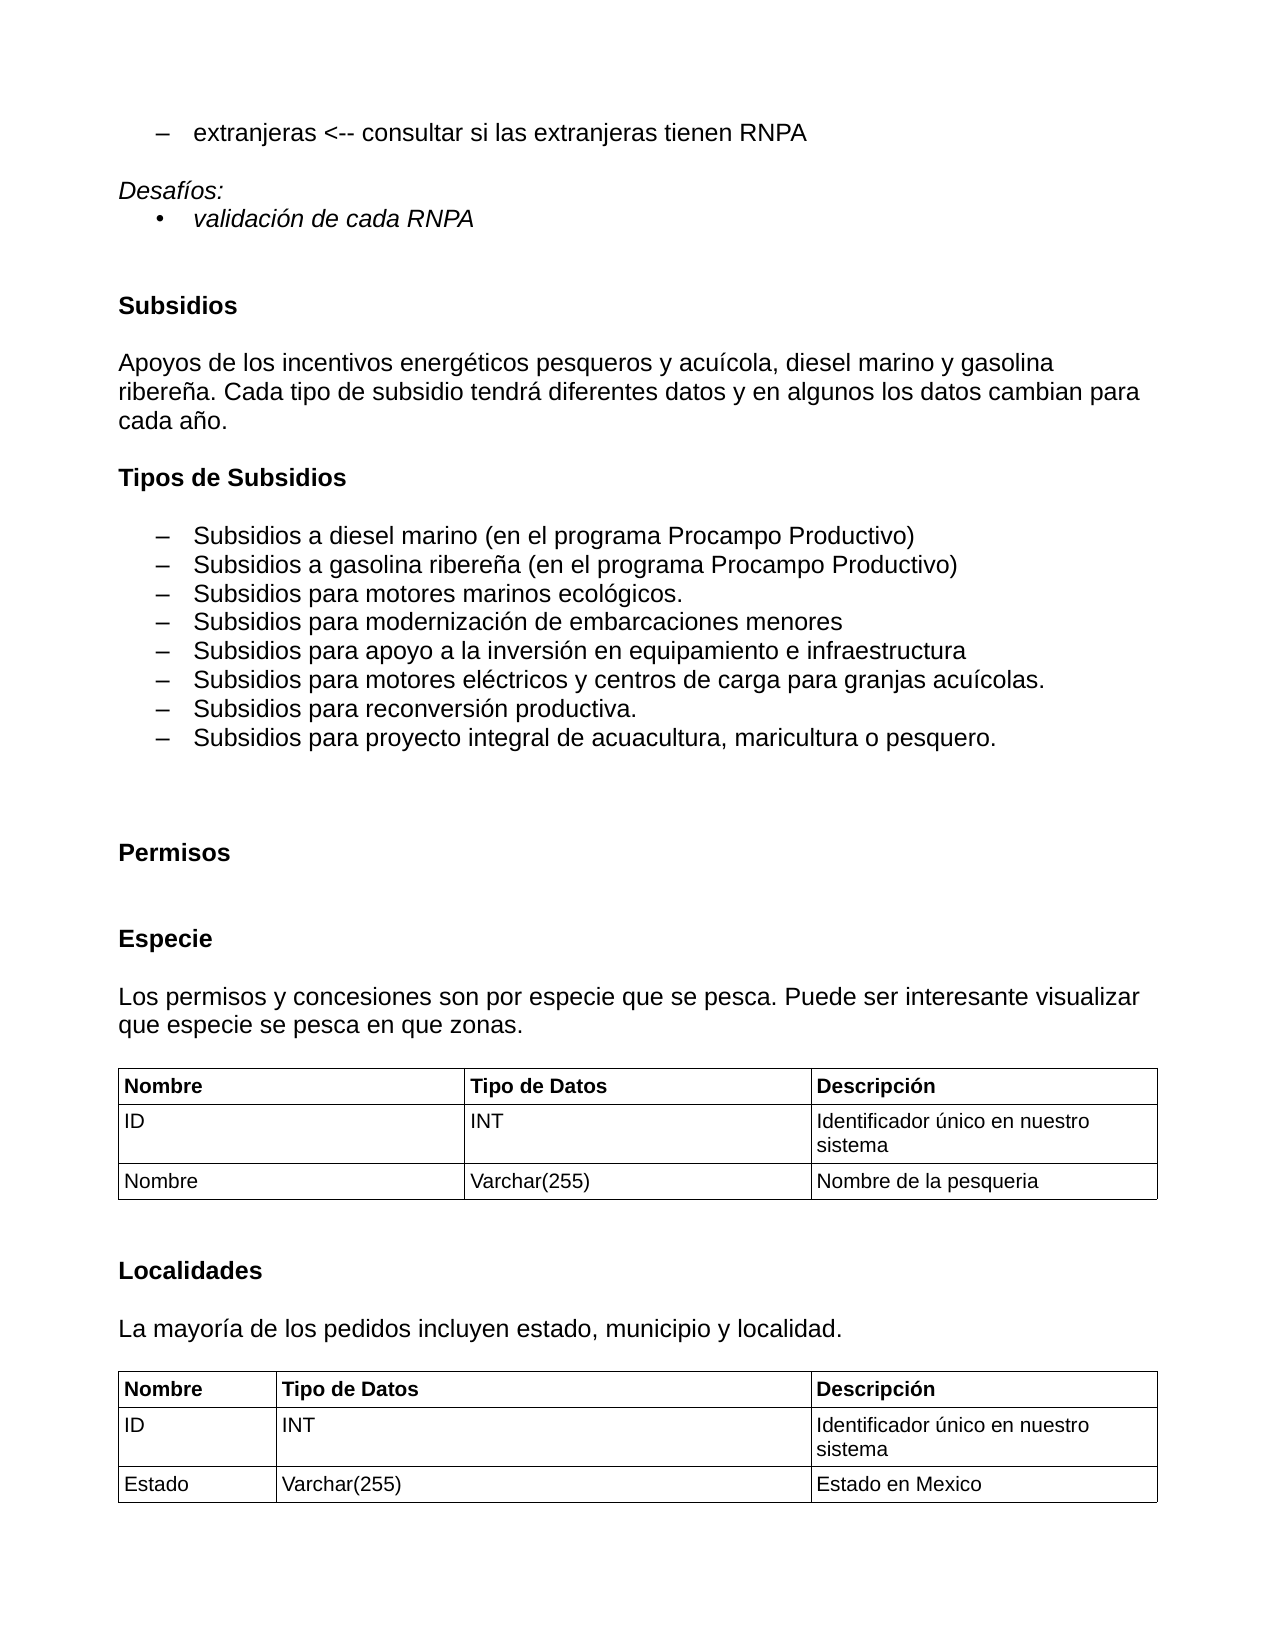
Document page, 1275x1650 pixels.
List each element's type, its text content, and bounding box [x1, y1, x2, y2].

list Subsidios a diesel marino (en el programa Procampo Productivo) [156, 521, 1157, 550]
list Subsidios para proyecto integral de acuacultura, maricultura o pesquero. [156, 723, 1157, 752]
table_cell Identificador único en nuestro sistema [812, 1105, 1157, 1163]
list validación de cada RNPA [156, 204, 1157, 233]
text Especie [118, 924, 1157, 953]
text Tipos de Subsidios [118, 463, 1157, 492]
list Subsidios para reconversión productiva. [156, 694, 1157, 723]
table_cell Varchar(255) [277, 1467, 811, 1502]
list Subsidios para motores eléctricos y centros de carga para granjas acuícolas. [156, 665, 1157, 694]
list Subsidios para modernización de embarcaciones menores [156, 607, 1157, 636]
table_cell Estado [119, 1467, 276, 1502]
list Subsidios para apoyo a la inversión en equipamiento e infraestructura [156, 636, 1157, 665]
table_cell INT [277, 1408, 811, 1466]
table_header Descripción [812, 1069, 1157, 1103]
list Subsidios para motores marinos ecológicos. [156, 578, 1157, 607]
table_cell Nombre de la pesqueria [812, 1164, 1157, 1198]
table_cell ID [119, 1408, 276, 1466]
table_header Tipo de Datos [465, 1069, 811, 1103]
table_cell Identificador único en nuestro sistema [812, 1408, 1157, 1466]
text Los permisos y concesiones son por especie que se pesca. Puede ser interesante visualizar que especie se pesca en que zonas. [118, 982, 1157, 1039]
table_header Descripción [812, 1372, 1157, 1407]
table_cell Nombre [119, 1164, 464, 1198]
table_header Nombre [119, 1372, 276, 1407]
text La mayoría de los pedidos incluyen estado, municipio y localidad. [118, 1313, 1157, 1342]
text Localidades [118, 1256, 1157, 1285]
text Apoyos de los incentivos energéticos pesqueros y acuícola, diesel marino y gasolina ribereña. Cada tipo de subsidio tendrá diferentes datos y en algunos los datos cambian para cada año. [118, 348, 1157, 434]
text Subsidios [118, 291, 1157, 319]
text Desafíos: [118, 176, 1157, 204]
table_header Nombre [119, 1069, 464, 1103]
table_cell INT [465, 1105, 811, 1163]
table_cell Varchar(255) [465, 1164, 811, 1198]
text Permisos [118, 838, 1157, 867]
table_cell Estado en Mexico [812, 1467, 1157, 1502]
table_cell ID [119, 1105, 464, 1163]
table_header Tipo de Datos [277, 1372, 811, 1407]
list Subsidios a gasolina ribereña (en el programa Procampo Productivo) [156, 550, 1157, 578]
list extranjeras <-- consultar si las extranjeras tienen RNPA [156, 118, 1157, 147]
